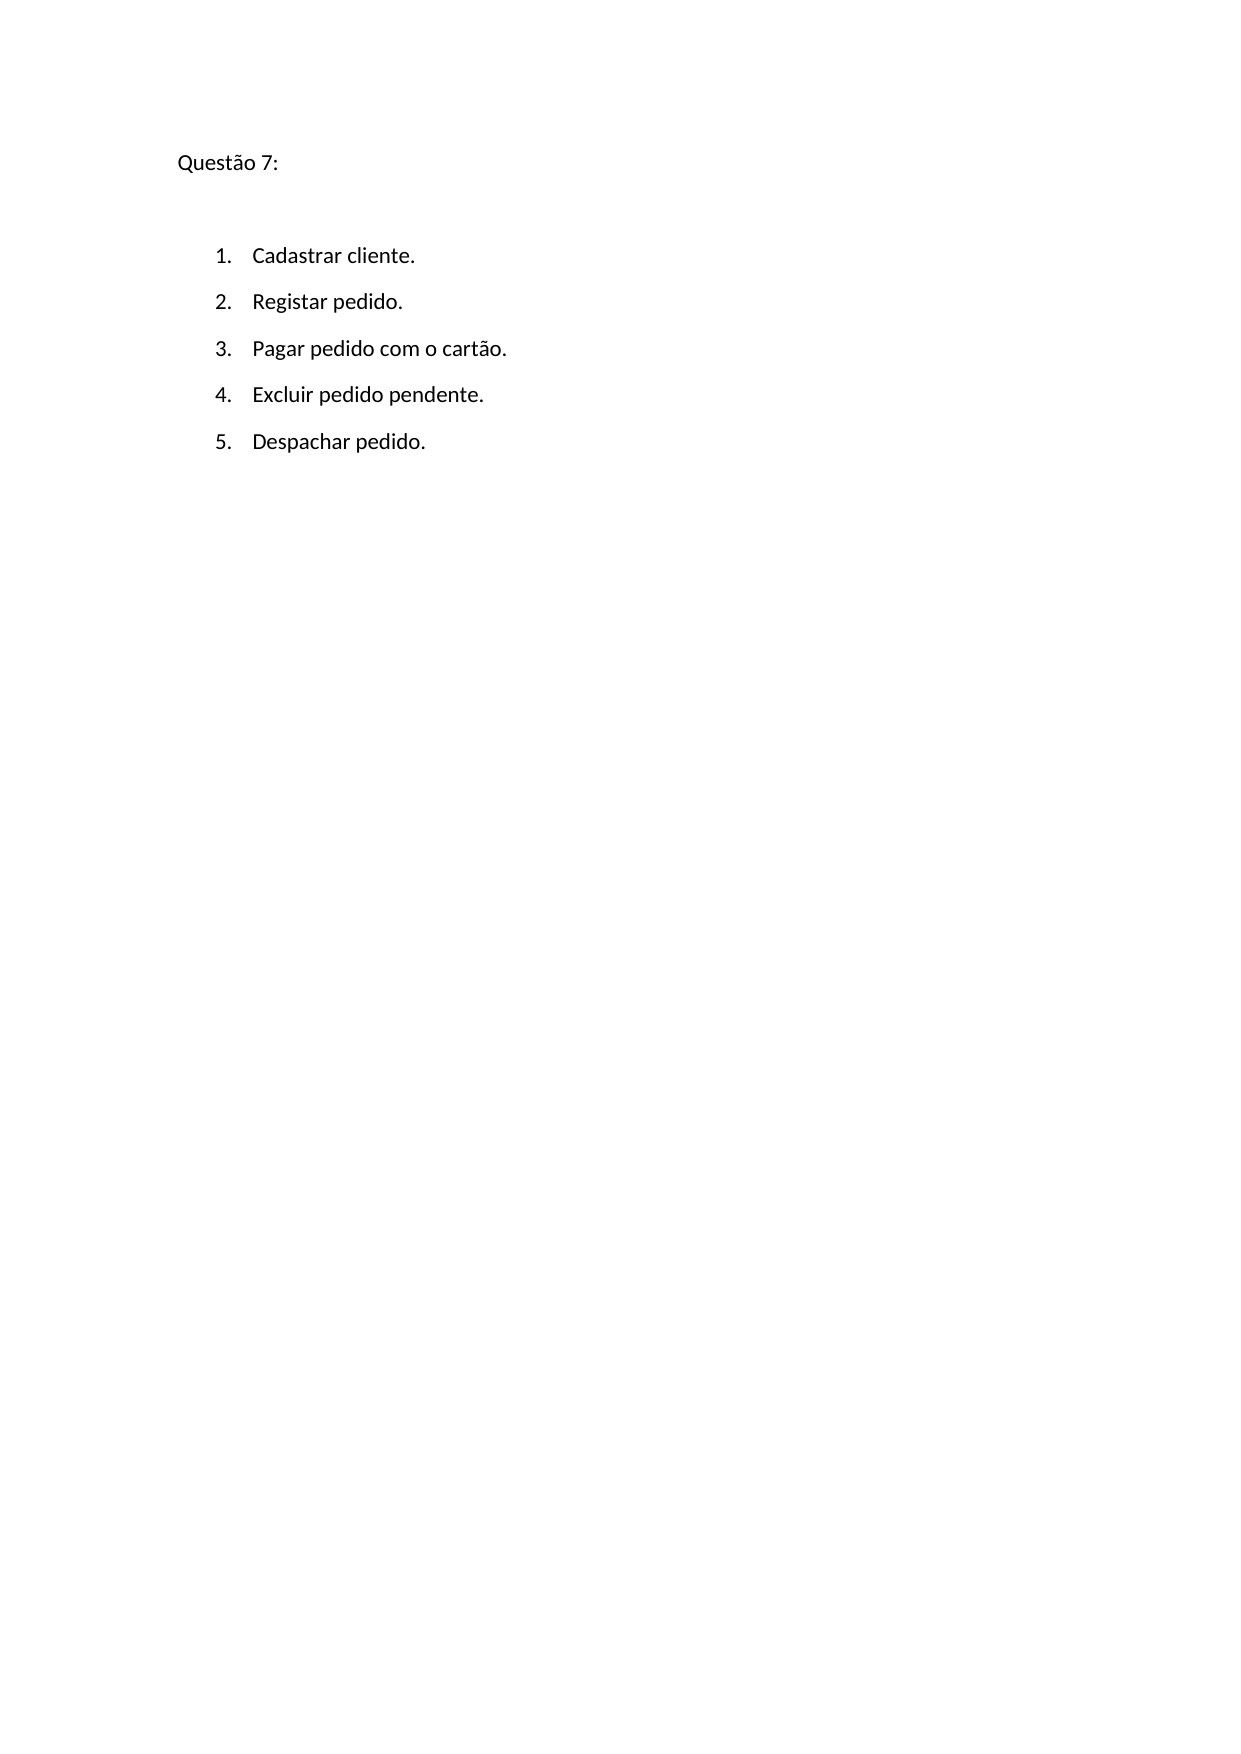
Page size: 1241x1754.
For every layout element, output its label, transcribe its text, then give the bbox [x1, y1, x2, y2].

text Questão 7: [177, 148, 1063, 176]
list Pagar pedido com o cartão. [215, 334, 1063, 362]
list Cadastrar cliente. [215, 241, 1063, 269]
list Registar pedido. [215, 287, 1063, 315]
list Excluir pedido pendente. [215, 380, 1063, 408]
list Despachar pedido. [215, 427, 1063, 455]
